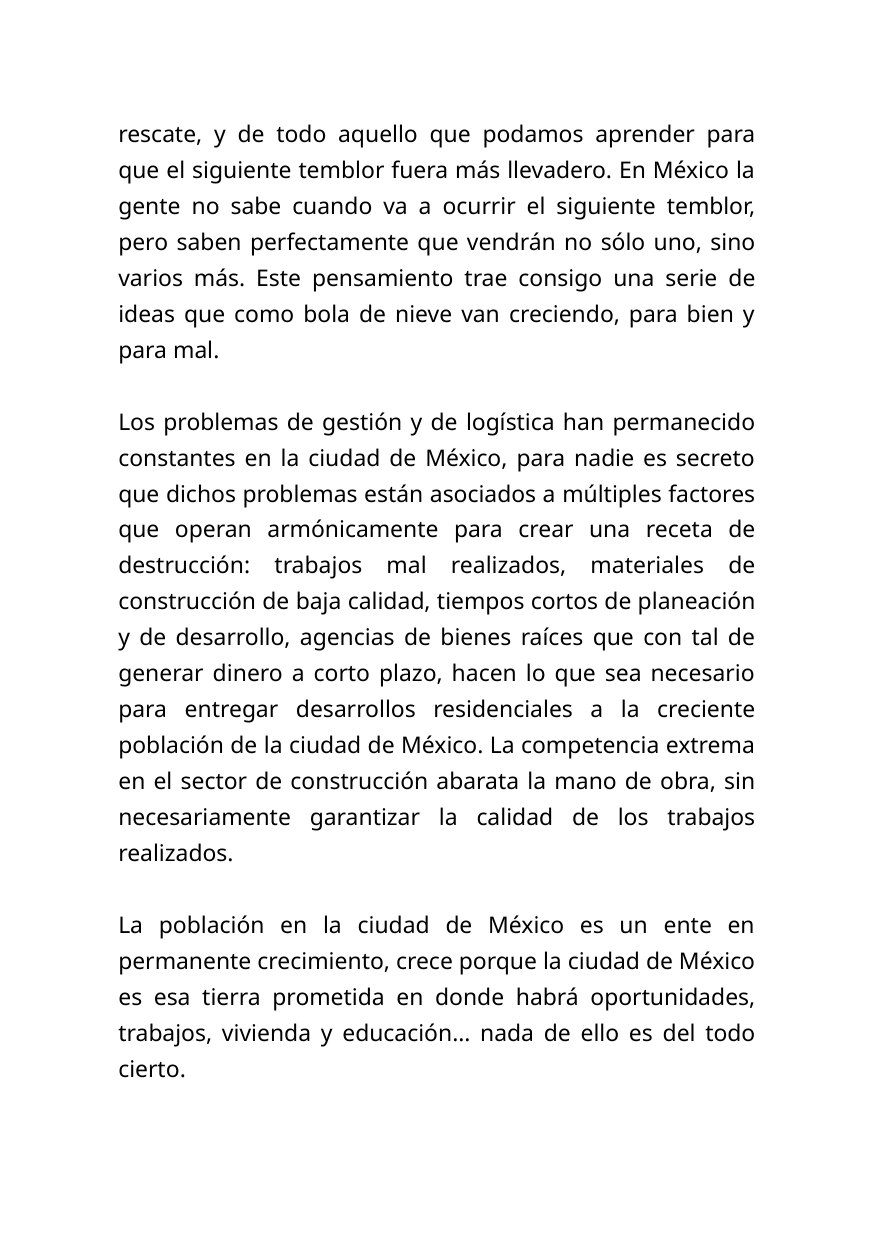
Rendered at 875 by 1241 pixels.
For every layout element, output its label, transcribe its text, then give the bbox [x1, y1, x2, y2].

text Los problemas de gestión y de logística han permanecido constantes en la ciudad de México, para nadie es secreto que dichos problemas están asociados a múltiples factores que operan armónicamente para crear una receta de destrucción: trabajos mal realizados, materiales de construcción de baja calidad, tiempos cortos de planeación y de desarrollo, agencias de bienes raíces que con tal de generar dinero a corto plazo, hacen lo que sea necesario para entregar desarrollos residenciales a la creciente población de la ciudad de México. La competencia extrema en el sector de construcción abarata la mano de obra, sin necesariamente garantizar la calidad de los trabajos realizados. [118, 406, 756, 868]
text rescate, y de todo aquello que podamos aprender para que el siguiente temblor fuera más llevadero. En México la gente no sabe cuando va a ocurrir el siguiente temblor, pero saben perfectamente que vendrán no sólo uno, sino varios más. Este pensamiento trae consigo una serie de ideas que como bola de nieve van creciendo, para bien y para mal. [118, 118, 756, 365]
text La población en la ciudad de México es un ente en permanente crecimiento, crece porque la ciudad de México es esa tierra prometida en donde habrá oportunidades, trabajos, vivienda y educación… nada de ello es del todo cierto. [118, 909, 756, 1084]
